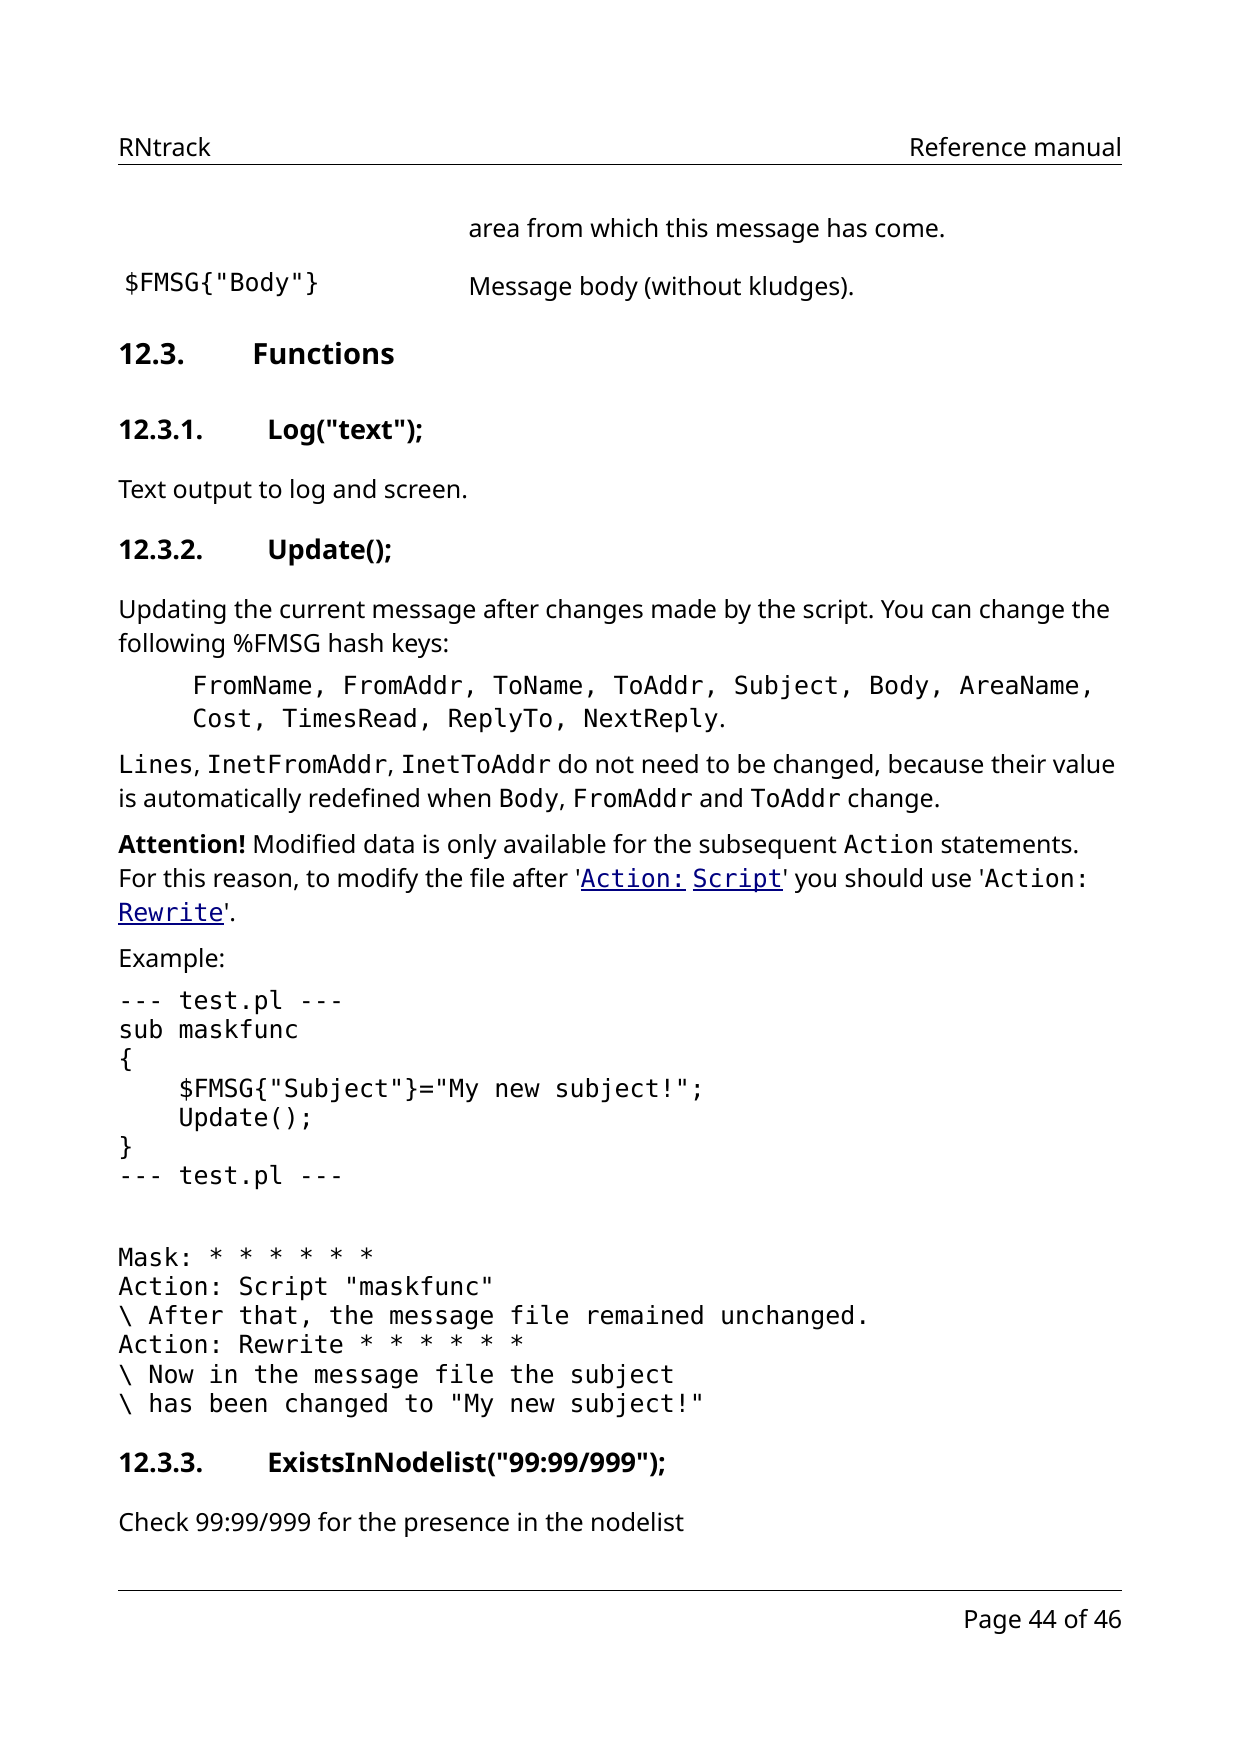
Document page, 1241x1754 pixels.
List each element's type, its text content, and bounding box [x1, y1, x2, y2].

table_cell area from which this message has come. [463, 194, 1122, 251]
subtitle Update(); [118, 531, 1122, 567]
subtitle ExistsInNodelist("99:99/999"); [118, 1443, 1122, 1480]
table_cell [118, 194, 462, 251]
text Attention! Modified data is only available for the subsequent Action statements. For this reason, to modify the file after 'Action: Script' you should use 'Action: Rewrite'. [118, 826, 1122, 929]
text Updating the current message after changes made by the script. You can change the following %FMSG hash keys: [118, 592, 1122, 660]
text Lines, InetFromAddr, InetToAddr do not need to be changed, because their value is automatically redefined when Body, FromAddr and ToAddr change. [118, 747, 1122, 815]
text FromName, FromAddr, ToName, ToAddr, Subject, Body, AreaName, Cost, TimesRead, ReplyTo, NextReply. [192, 672, 1122, 735]
table_cell Message body (without kludges). [463, 251, 1122, 308]
text Mask: * * * * * * Action: Script "maskfunc" \ After that, the message file remained unchanged. Action: Rewrite * * * * * * \ Now in the message file the subject \ has been changed to "My new subject!" [118, 1243, 1122, 1418]
subtitle Log("text"); [118, 410, 1122, 447]
table_cell $FMSG{"Body"} [118, 251, 462, 308]
text --- test.pl --- sub maskfunc { $FMSG{"Subject"}="My new subject!"; Update(); } --- test.pl --- [118, 986, 1122, 1190]
text Example: [118, 940, 1122, 974]
subtitle Functions [118, 333, 1122, 373]
text Check 99:99/999 for the presence in the nodelist [118, 1504, 1122, 1538]
text Text output to log and screen. [118, 471, 1122, 506]
